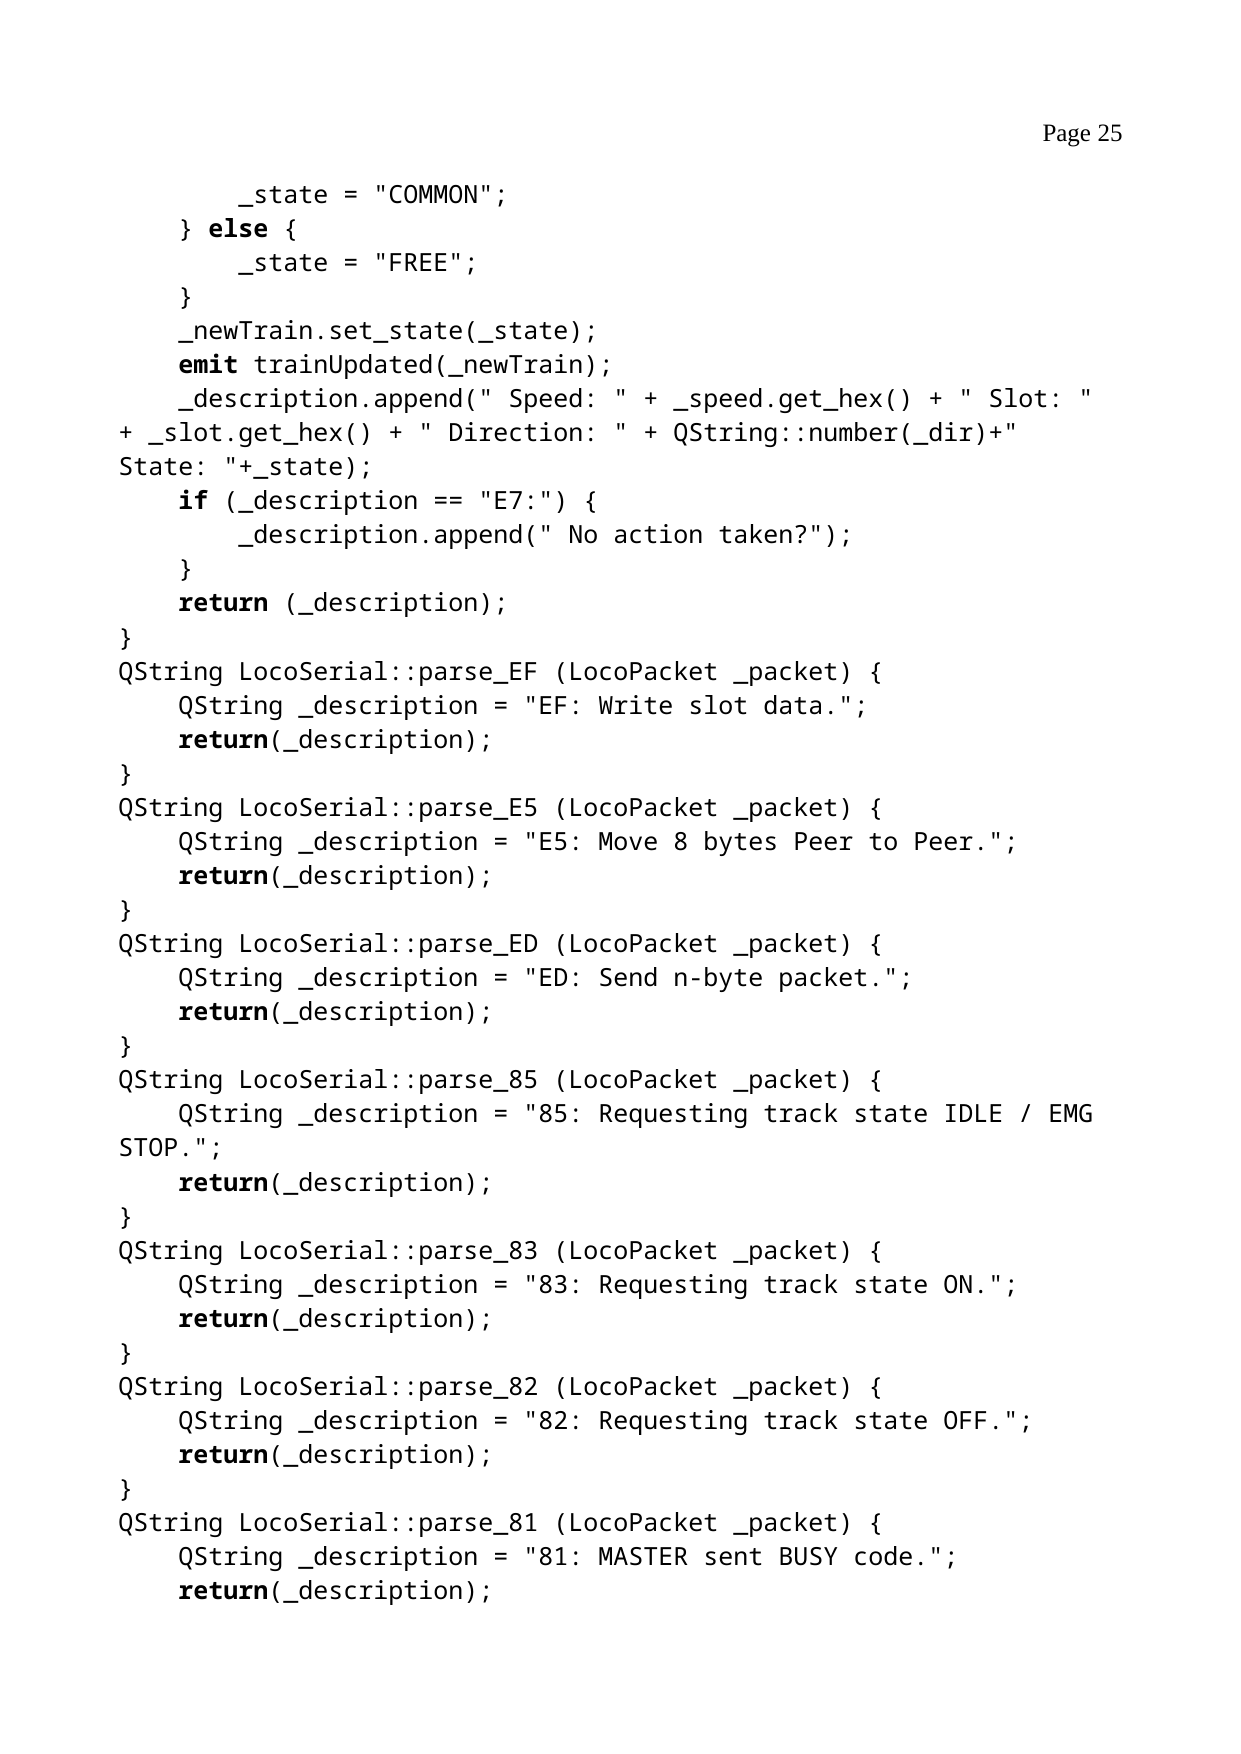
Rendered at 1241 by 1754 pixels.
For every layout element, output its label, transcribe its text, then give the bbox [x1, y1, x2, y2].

text QString _description = "82: Requesting track state OFF."; [118, 1403, 1122, 1437]
text QString LocoSerial::parse_ED (LocoPacket _packet) { [118, 926, 1122, 960]
text } [118, 1198, 1122, 1232]
text return(_description); [118, 1573, 1122, 1607]
text _state = "COMMON"; [118, 176, 1122, 210]
text emit trainUpdated(_newTrain); [118, 347, 1122, 381]
text } [118, 619, 1122, 653]
text _description.append(" Speed: " + _speed.get_hex() + " Slot: " + _slot.get_hex() + " Direction: " + QString::number(_dir)+" State: "+_state); [118, 381, 1122, 483]
text QString _description = "E5: Move 8 bytes Peer to Peer."; [118, 823, 1122, 858]
text _state = "FREE"; [118, 244, 1122, 278]
text return (_description); [118, 585, 1122, 619]
text QString _description = "ED: Send n-byte packet."; [118, 960, 1122, 994]
text return(_description); [118, 721, 1122, 755]
text _newTrain.set_state(_state); [118, 313, 1122, 347]
text if (_description == "E7:") { [118, 483, 1122, 517]
text return(_description); [118, 1437, 1122, 1471]
text QString _description = "83: Requesting track state ON."; [118, 1266, 1122, 1300]
text } [118, 892, 1122, 926]
text } [118, 278, 1122, 313]
text QString LocoSerial::parse_83 (LocoPacket _packet) { [118, 1232, 1122, 1266]
text QString LocoSerial::parse_85 (LocoPacket _packet) { [118, 1062, 1122, 1096]
text QString _description = "EF: Write slot data."; [118, 687, 1122, 721]
text QString LocoSerial::parse_EF (LocoPacket _packet) { [118, 653, 1122, 687]
text QString LocoSerial::parse_82 (LocoPacket _packet) { [118, 1368, 1122, 1403]
text } [118, 755, 1122, 789]
text QString _description = "85: Requesting track state IDLE / EMG STOP."; [118, 1096, 1122, 1164]
text _description.append(" No action taken?"); [118, 517, 1122, 551]
text QString LocoSerial::parse_81 (LocoPacket _packet) { [118, 1505, 1122, 1539]
text } [118, 1028, 1122, 1062]
text } [118, 1471, 1122, 1505]
text QString LocoSerial::parse_E5 (LocoPacket _packet) { [118, 789, 1122, 823]
text return(_description); [118, 1164, 1122, 1198]
text return(_description); [118, 1300, 1122, 1334]
text } [118, 1334, 1122, 1368]
text return(_description); [118, 994, 1122, 1028]
text QString _description = "81: MASTER sent BUSY code."; [118, 1539, 1122, 1573]
text } [118, 551, 1122, 585]
text return(_description); [118, 858, 1122, 892]
text } else { [118, 210, 1122, 244]
